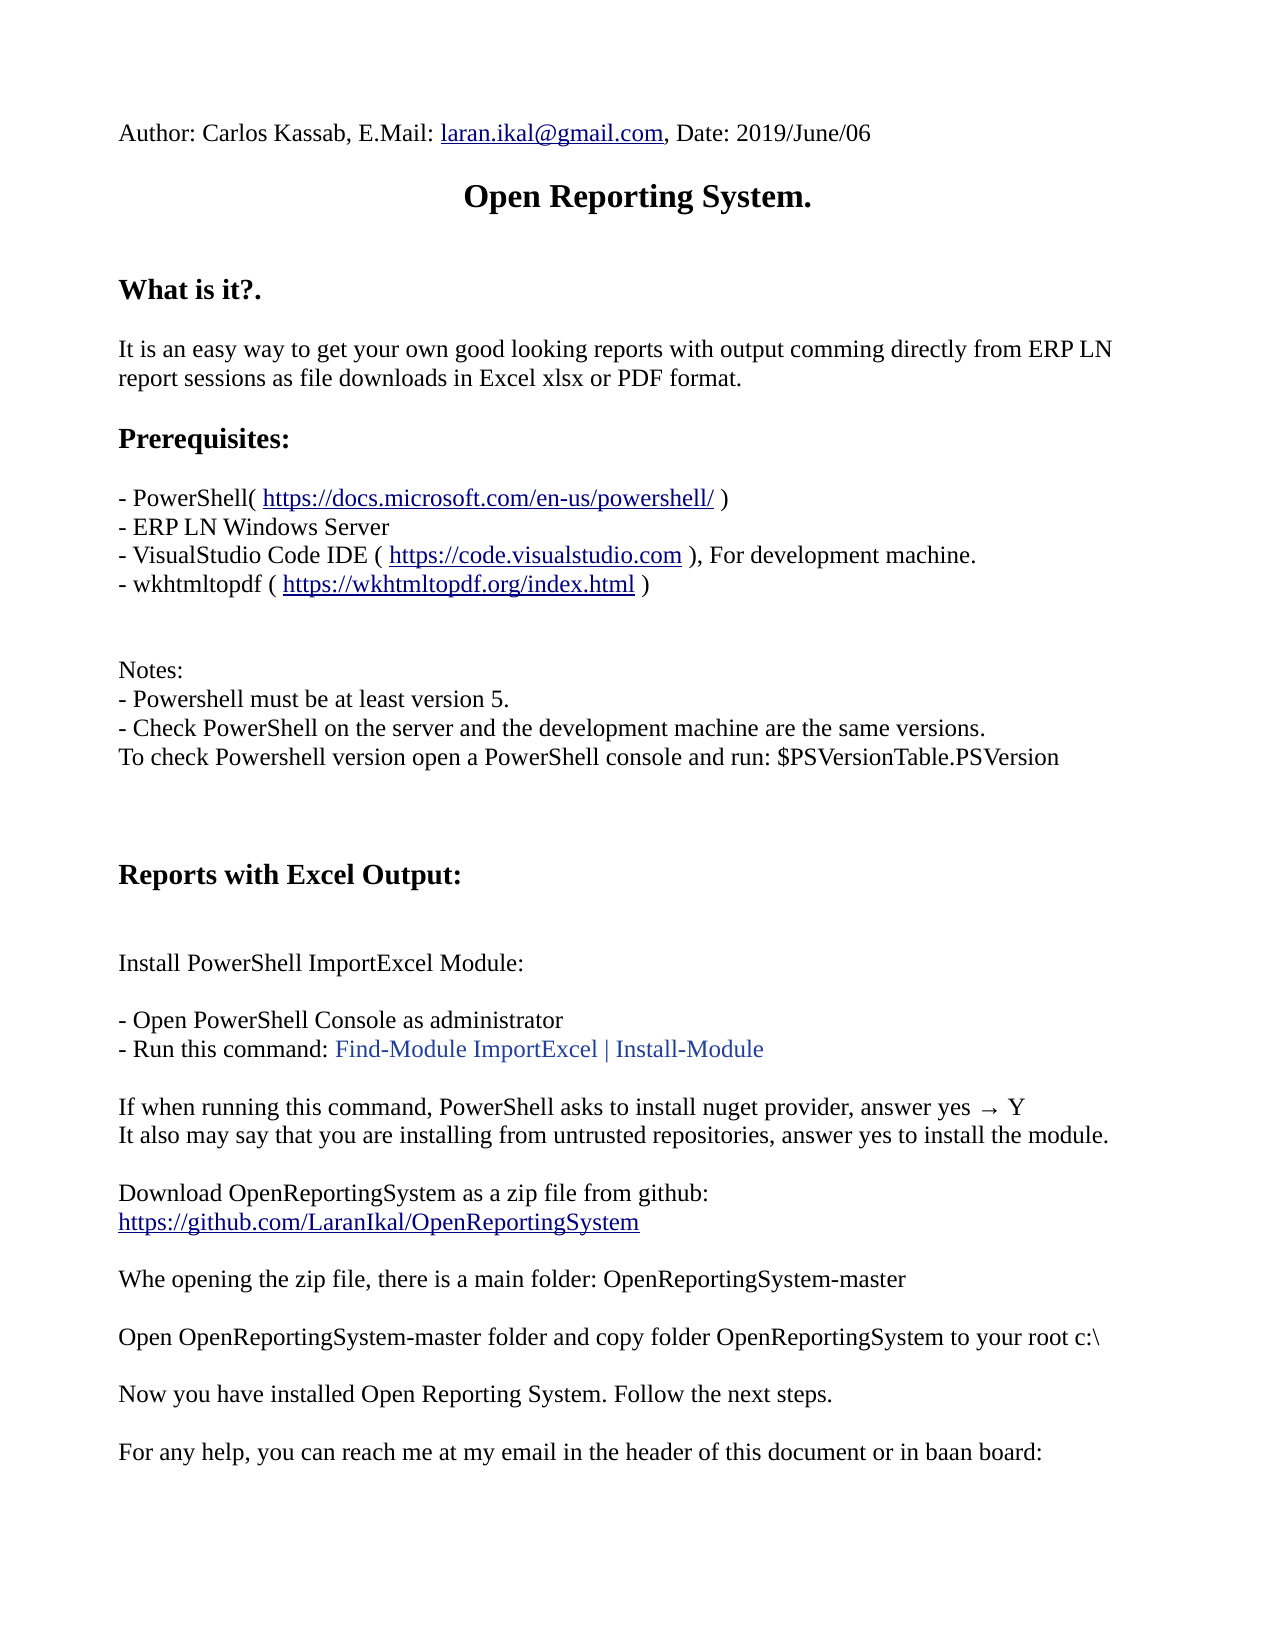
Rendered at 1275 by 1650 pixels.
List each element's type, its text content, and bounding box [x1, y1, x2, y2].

text - Check PowerShell on the server and the development machine are the same versions. [118, 713, 1157, 742]
text - Open PowerShell Console as administrator [118, 1005, 1157, 1034]
text - wkhtmltopdf ( https://wkhtmltopdf.org/index.html ) [118, 569, 1157, 598]
text It also may say that you are installing from untrusted repositories, answer yes to install the module. [118, 1120, 1157, 1149]
text If when running this command, PowerShell asks to install nuget provider, answer yes → Y [118, 1092, 1157, 1120]
text Download OpenReportingSystem as a zip file from github: https://github.com/LaranIkal/OpenReportingSystem [118, 1178, 1157, 1235]
text Notes: [118, 656, 1157, 684]
text Now you have installed Open Reporting System. Follow the next steps. [118, 1379, 1157, 1408]
text - Powershell must be at least version 5. [118, 684, 1157, 713]
text What is it?. [118, 272, 1157, 306]
text Open Reporting System. [118, 176, 1157, 215]
text - PowerShell( https://docs.microsoft.com/en-us/powershell/ ) [118, 483, 1157, 512]
text - ERP LN Windows Server [118, 512, 1157, 541]
text It is an easy way to get your own good looking reports with output comming directly from ERP LN report sessions as file downloads in Excel xlsx or PDF format. [118, 334, 1157, 392]
text - VisualStudio Code IDE ( https://code.visualstudio.com ), For development machine. [118, 541, 1157, 569]
text Prerequisites: [118, 421, 1157, 454]
text Install PowerShell ImportExcel Module: [118, 948, 1157, 977]
text Whe opening the zip file, there is a main folder: OpenReportingSystem-master [118, 1264, 1157, 1293]
text Reports with Excel Output: [118, 857, 1157, 890]
text - Run this command: Find-Module ImportExcel | Install-Module [118, 1034, 1157, 1063]
text For any help, you can reach me at my email in the header of this document or in baan board: [118, 1437, 1157, 1465]
text Open OpenReportingSystem-master folder and copy folder OpenReportingSystem to your root c:\ [118, 1322, 1157, 1350]
text To check Powershell version open a PowerShell console and run: $PSVersionTable.PSVersion [118, 742, 1157, 771]
